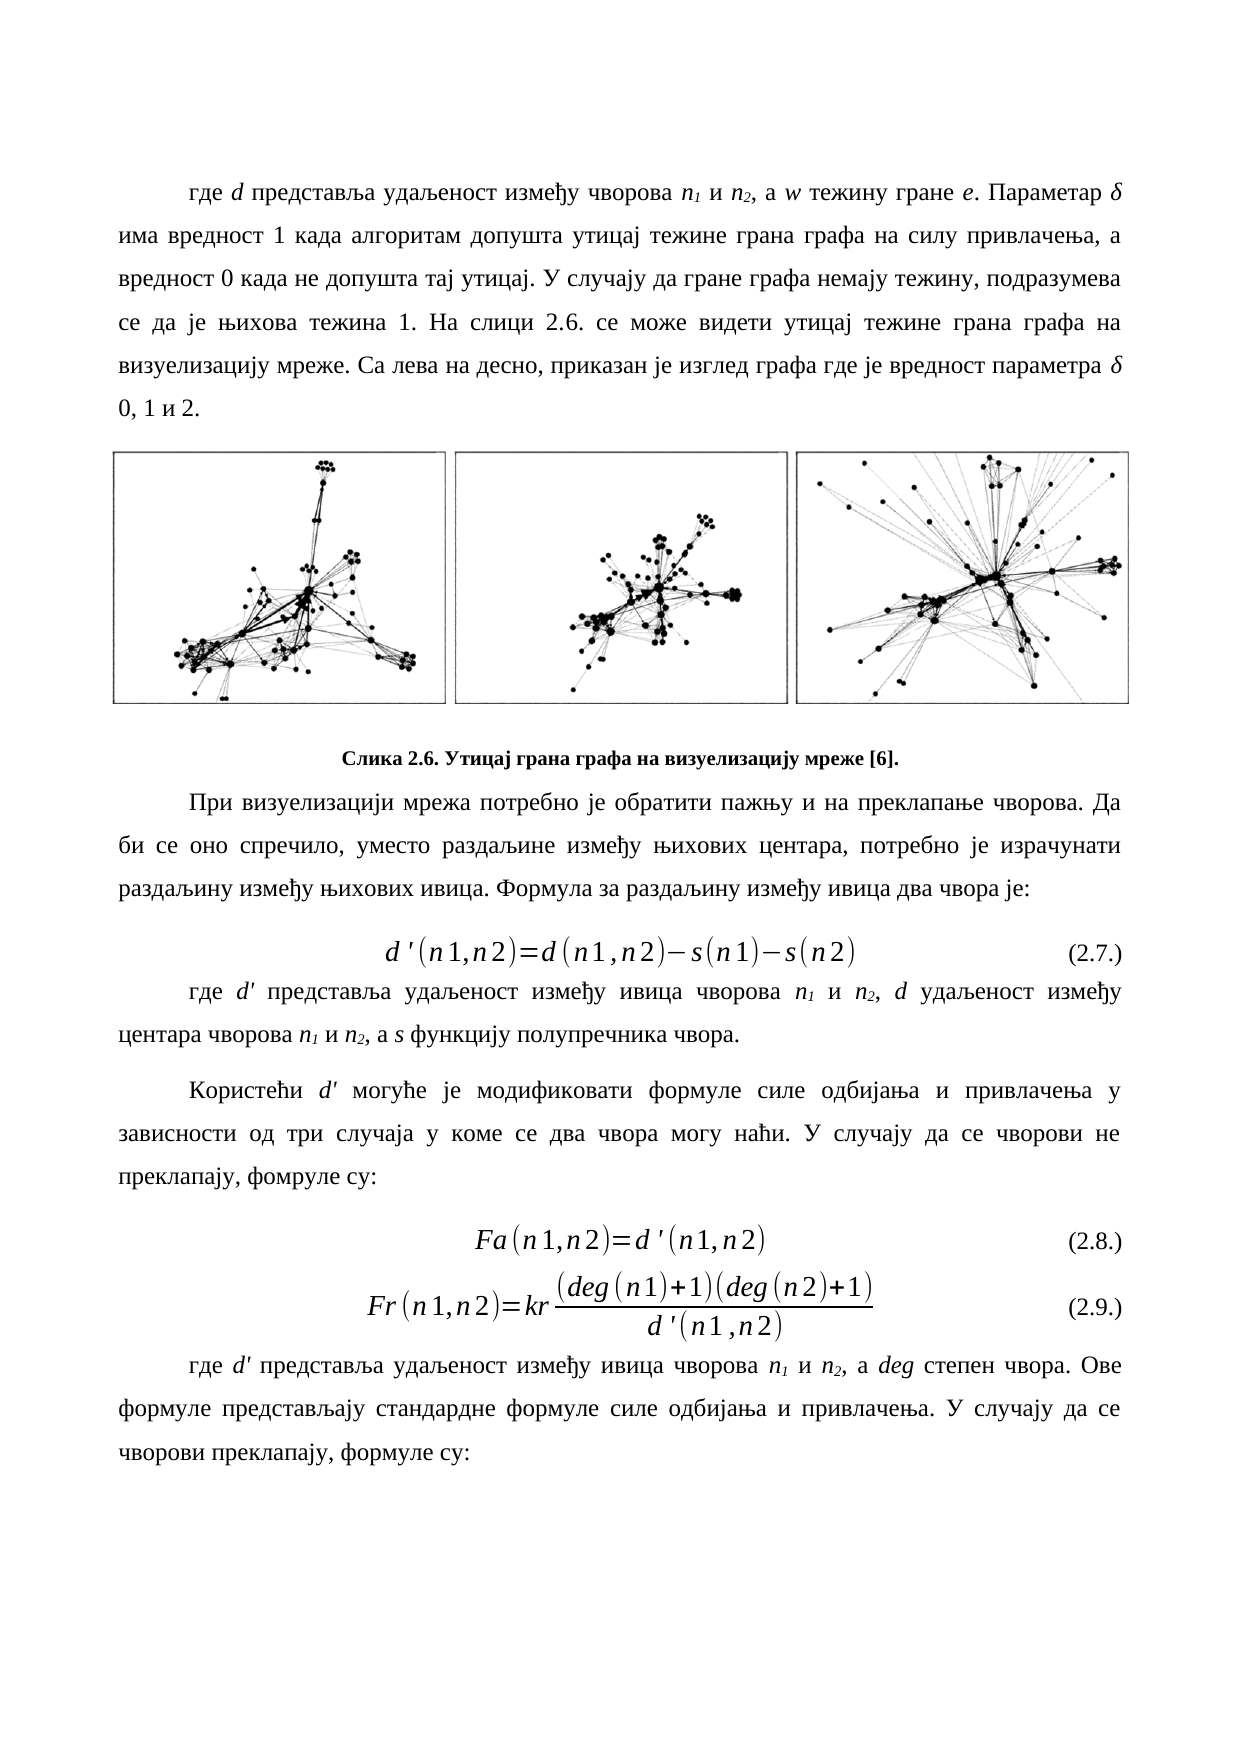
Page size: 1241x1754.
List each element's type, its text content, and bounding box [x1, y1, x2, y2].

text Слика 2.6. Утицај грана графа на визуелизацију мреже [6]. [118, 707, 1122, 770]
text где d представља удаљеност између чворова n1 и n2, а w тежину гране e. Параметар δ има вредност 1 када алгоритам допушта утицај тежине грана графа на силу привлачења, а вредност 0 када не допушта тај утицај. У случају да гране графа немају тежину, подразумева се да је њихова тежина 1. На слици 2.6. се може видети утицај тежине грана графа на визуелизацију мреже. Са лева на десно, приказан је изглед графа где је вредност параметра δ 0, 1 и 2. [118, 177, 1122, 422]
picture [109, 448, 1132, 707]
text Користећи d' могуће је модификовати формуле силе одбијања и привлачења у зависности од три случаја у коме се два чвора могу наћи. У случају да се чворови не преклапају, фомруле су: [118, 1075, 1122, 1190]
text (2.7.) [118, 935, 1122, 970]
text (2.8.) [118, 1223, 1122, 1258]
text где d' представља удаљеност између ивица чворова n1 и n2, а deg степен чвора. Ове формуле представљају стандардне формуле силе одбијања и привлачења. У случају да се чворови преклапају, формуле су: [118, 1350, 1122, 1465]
text где d' представља удаљеност између ивица чворова n1 и n2, d удаљеност између центара чворова n1 и n2, а s функцију полупречника чвора. [118, 976, 1122, 1048]
text (2.9.) [118, 1270, 1122, 1344]
text При визуелизацији мрежа потребно је обратити пажњу и на преклапање чворова. Да би се оно спречило, уместо раздаљине између њихових центара, потребно је израчунати раздаљину између њихових ивица. Формула за раздаљину између ивица два чвора је: [118, 787, 1122, 902]
